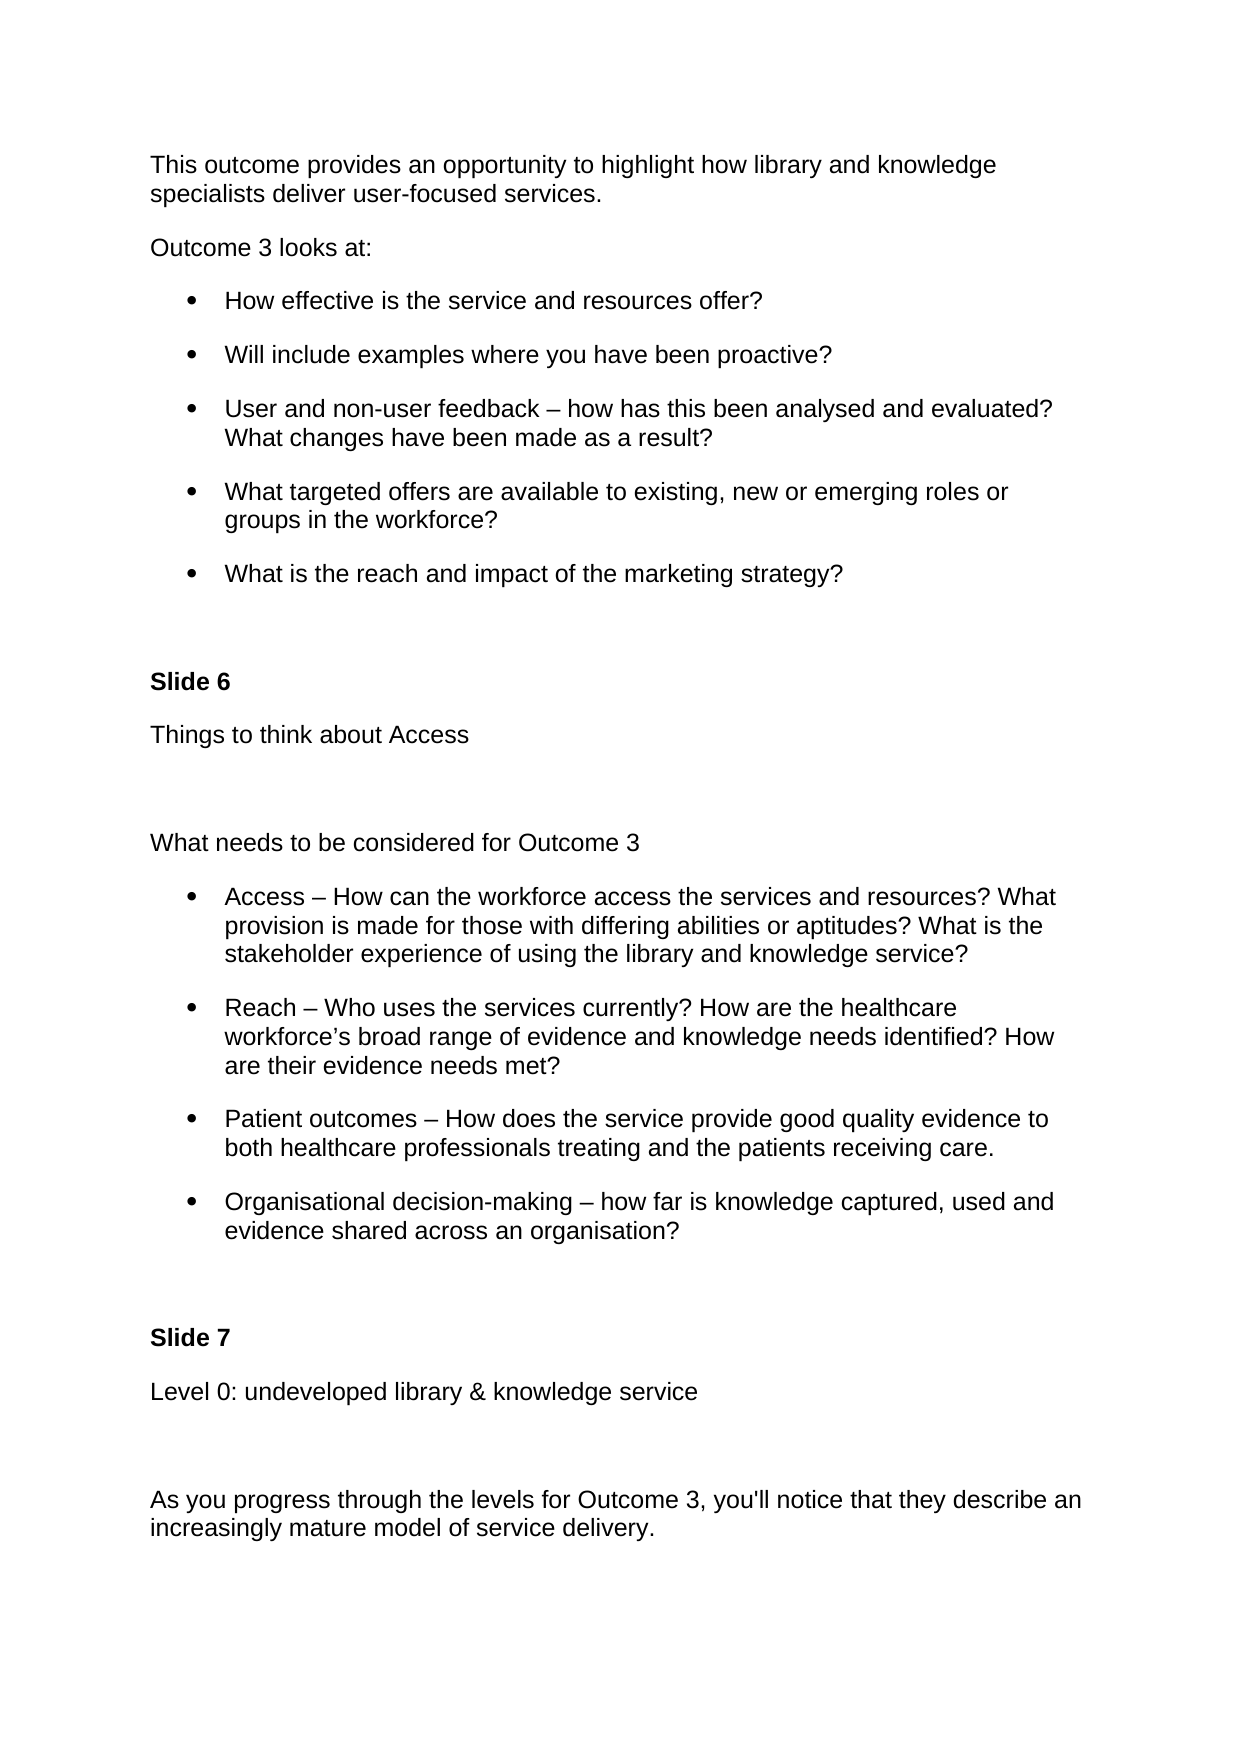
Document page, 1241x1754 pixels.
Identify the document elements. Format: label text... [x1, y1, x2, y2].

list User and non-user feedback – how has this been analysed and evaluated? What changes have been made as a result? [187, 394, 1090, 452]
text As you progress through the levels for Outcome 3, you'll notice that they describe an increasingly mature model of service delivery. [150, 1485, 1090, 1542]
list How effective is the service and resources offer? [187, 286, 1090, 315]
list What is the reach and impact of the marketing strategy? [187, 559, 1090, 588]
text Slide 7 [150, 1323, 1090, 1352]
list Will include examples where you have been proactive? [187, 340, 1090, 369]
list Reach – Who uses the services currently? How are the healthcare workforce’s broad range of evidence and knowledge needs identified? How are their evidence needs met? [187, 993, 1090, 1079]
list Organisational decision-making – how far is knowledge captured, used and evidence shared across an organisation? [187, 1187, 1090, 1245]
text Things to think about Access [150, 721, 1090, 749]
text What needs to be considered for Outcome 3 [150, 828, 1090, 857]
text Outcome 3 looks at: [150, 232, 1090, 261]
list Patient outcomes – How does the service provide good quality evidence to both healthcare professionals treating and the patients receiving care. [187, 1104, 1090, 1162]
text Level 0: undeveloped library & knowledge service [150, 1377, 1090, 1406]
text Slide 6 [150, 667, 1090, 696]
list What targeted offers are available to existing, new or emerging roles or groups in the workforce? [187, 477, 1090, 534]
list Access – How can the workforce access the services and resources? What provision is made for those with differing abilities or aptitudes? What is the stakeholder experience of using the library and knowledge service? [187, 882, 1090, 968]
text This outcome provides an opportunity to highlight how library and knowledge specialists deliver user-focused services. [150, 150, 1090, 207]
